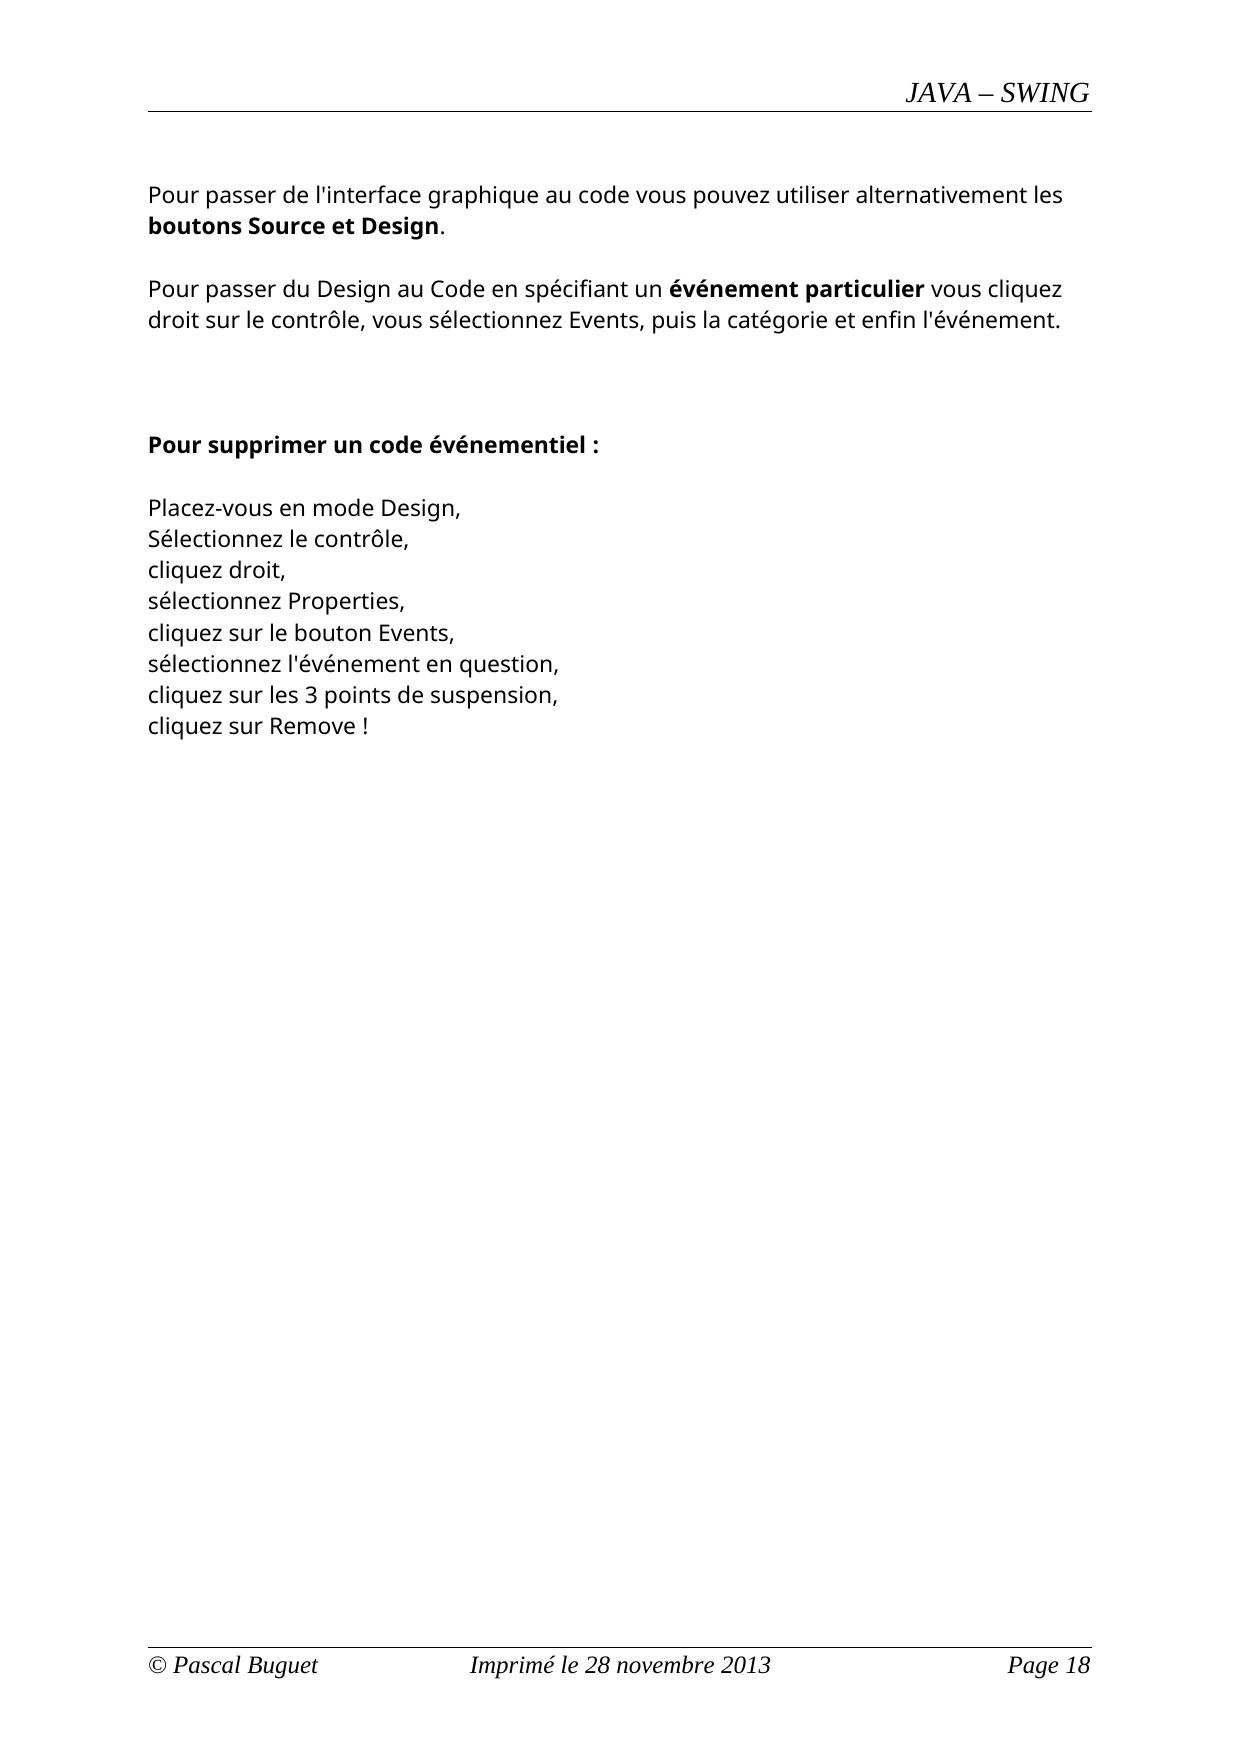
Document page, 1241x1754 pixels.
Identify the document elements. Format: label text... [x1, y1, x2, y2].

text Pour passer du Design au Code en spécifiant un événement particulier vous cliquez droit sur le contrôle, vous sélectionnez Events, puis la catégorie et enfin l'événement. [148, 273, 1092, 335]
text Pour supprimer un code événementiel : [148, 429, 1092, 460]
text Pour passer de l'interface graphique au code vous pouvez utiliser alternativement les boutons Source et Design. [148, 179, 1092, 241]
text sélectionnez l'événement en question, [148, 648, 1092, 679]
text cliquez sur Remove ! [148, 710, 1092, 741]
text cliquez sur les 3 points de suspension, [148, 679, 1092, 710]
text cliquez droit, [148, 554, 1092, 585]
text cliquez sur le bouton Events, [148, 616, 1092, 648]
text Sélectionnez le contrôle, [148, 523, 1092, 554]
text sélectionnez Properties, [148, 585, 1092, 616]
text Placez-vous en mode Design, [148, 491, 1092, 523]
